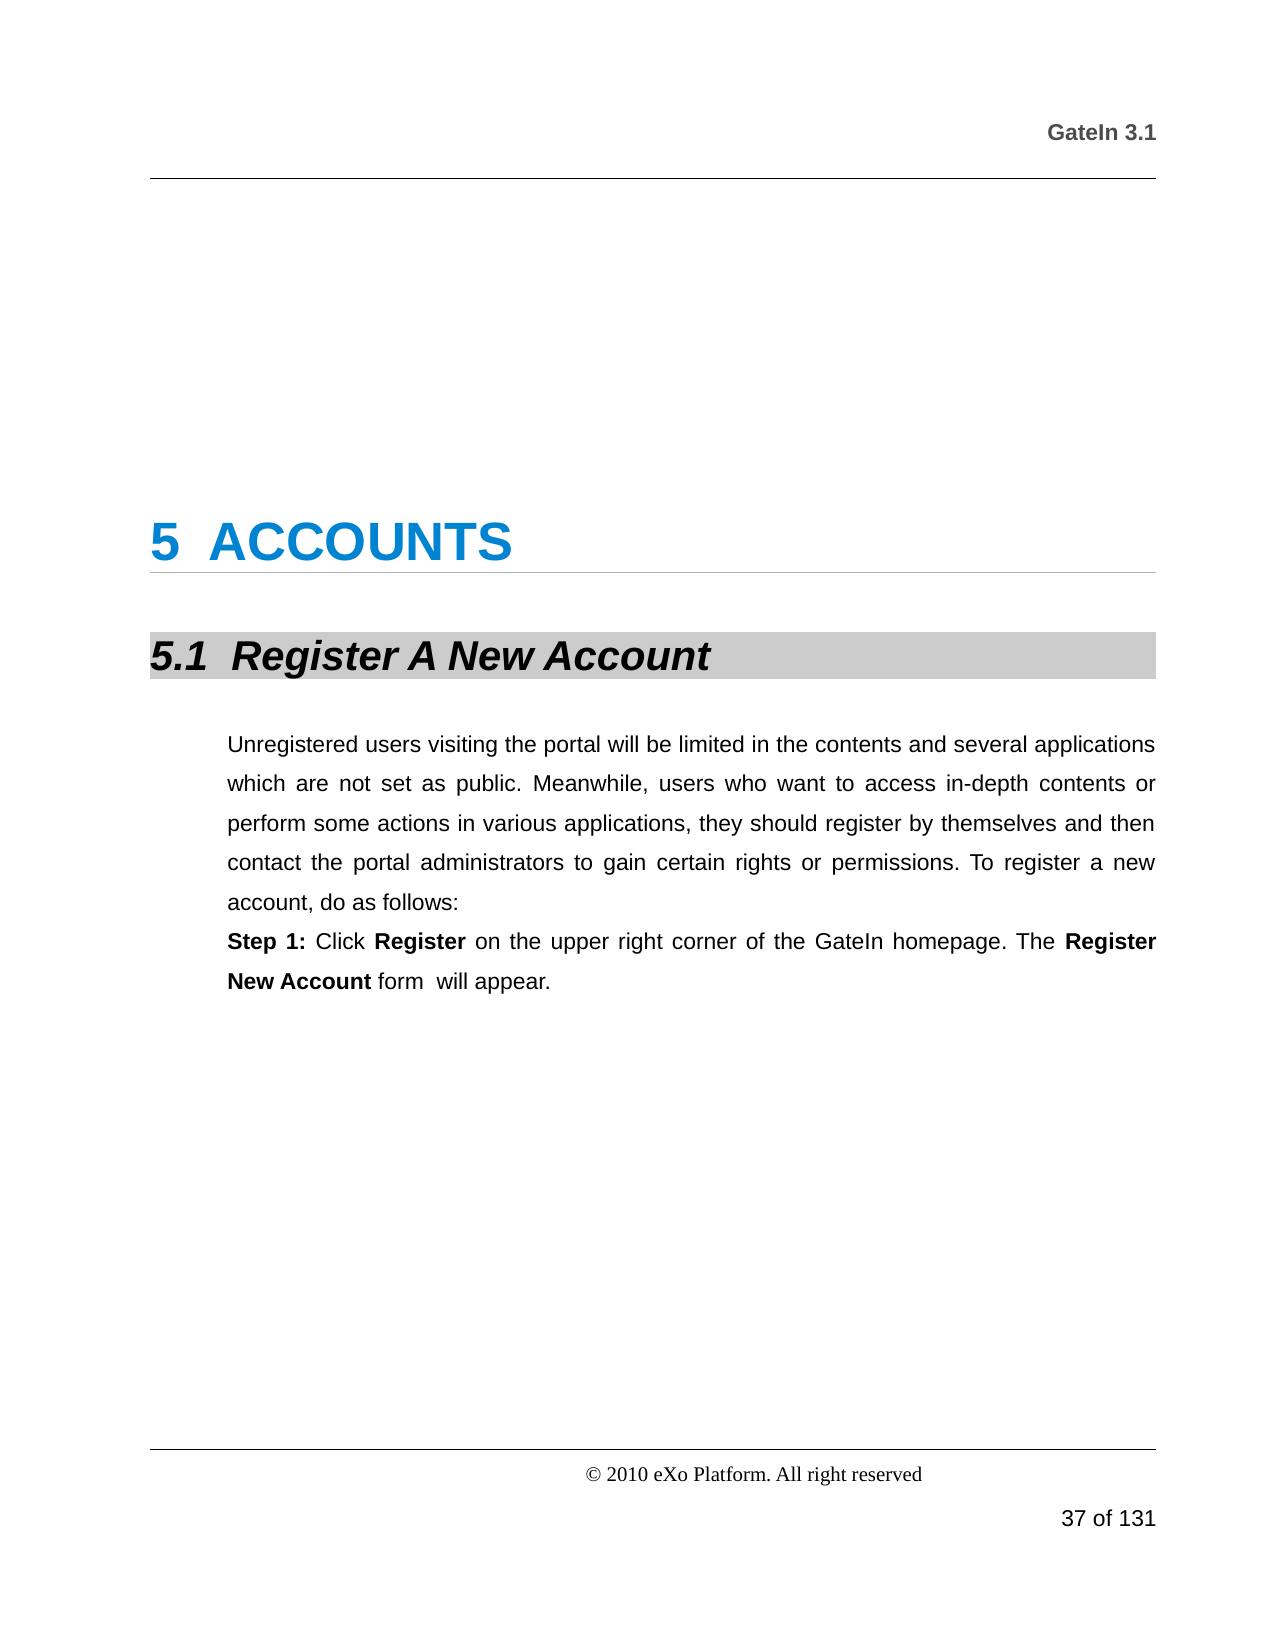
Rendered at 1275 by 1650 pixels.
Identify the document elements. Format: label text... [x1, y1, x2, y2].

subtitle accounts [150, 510, 1156, 572]
text Step 1: Click Register on the upper right corner of the GateIn homepage. The Register New Account form will appear. [227, 928, 1156, 994]
text Unregistered users visiting the portal will be limited in the contents and several applications which are not set as public. Meanwhile, users who want to access in-depth contents or perform some actions in various applications, they should register by themselves and then contact the portal administrators to gain certain rights or permissions. To register a new account, do as follows: [227, 731, 1156, 915]
subtitle Register A New Account [150, 632, 1156, 679]
